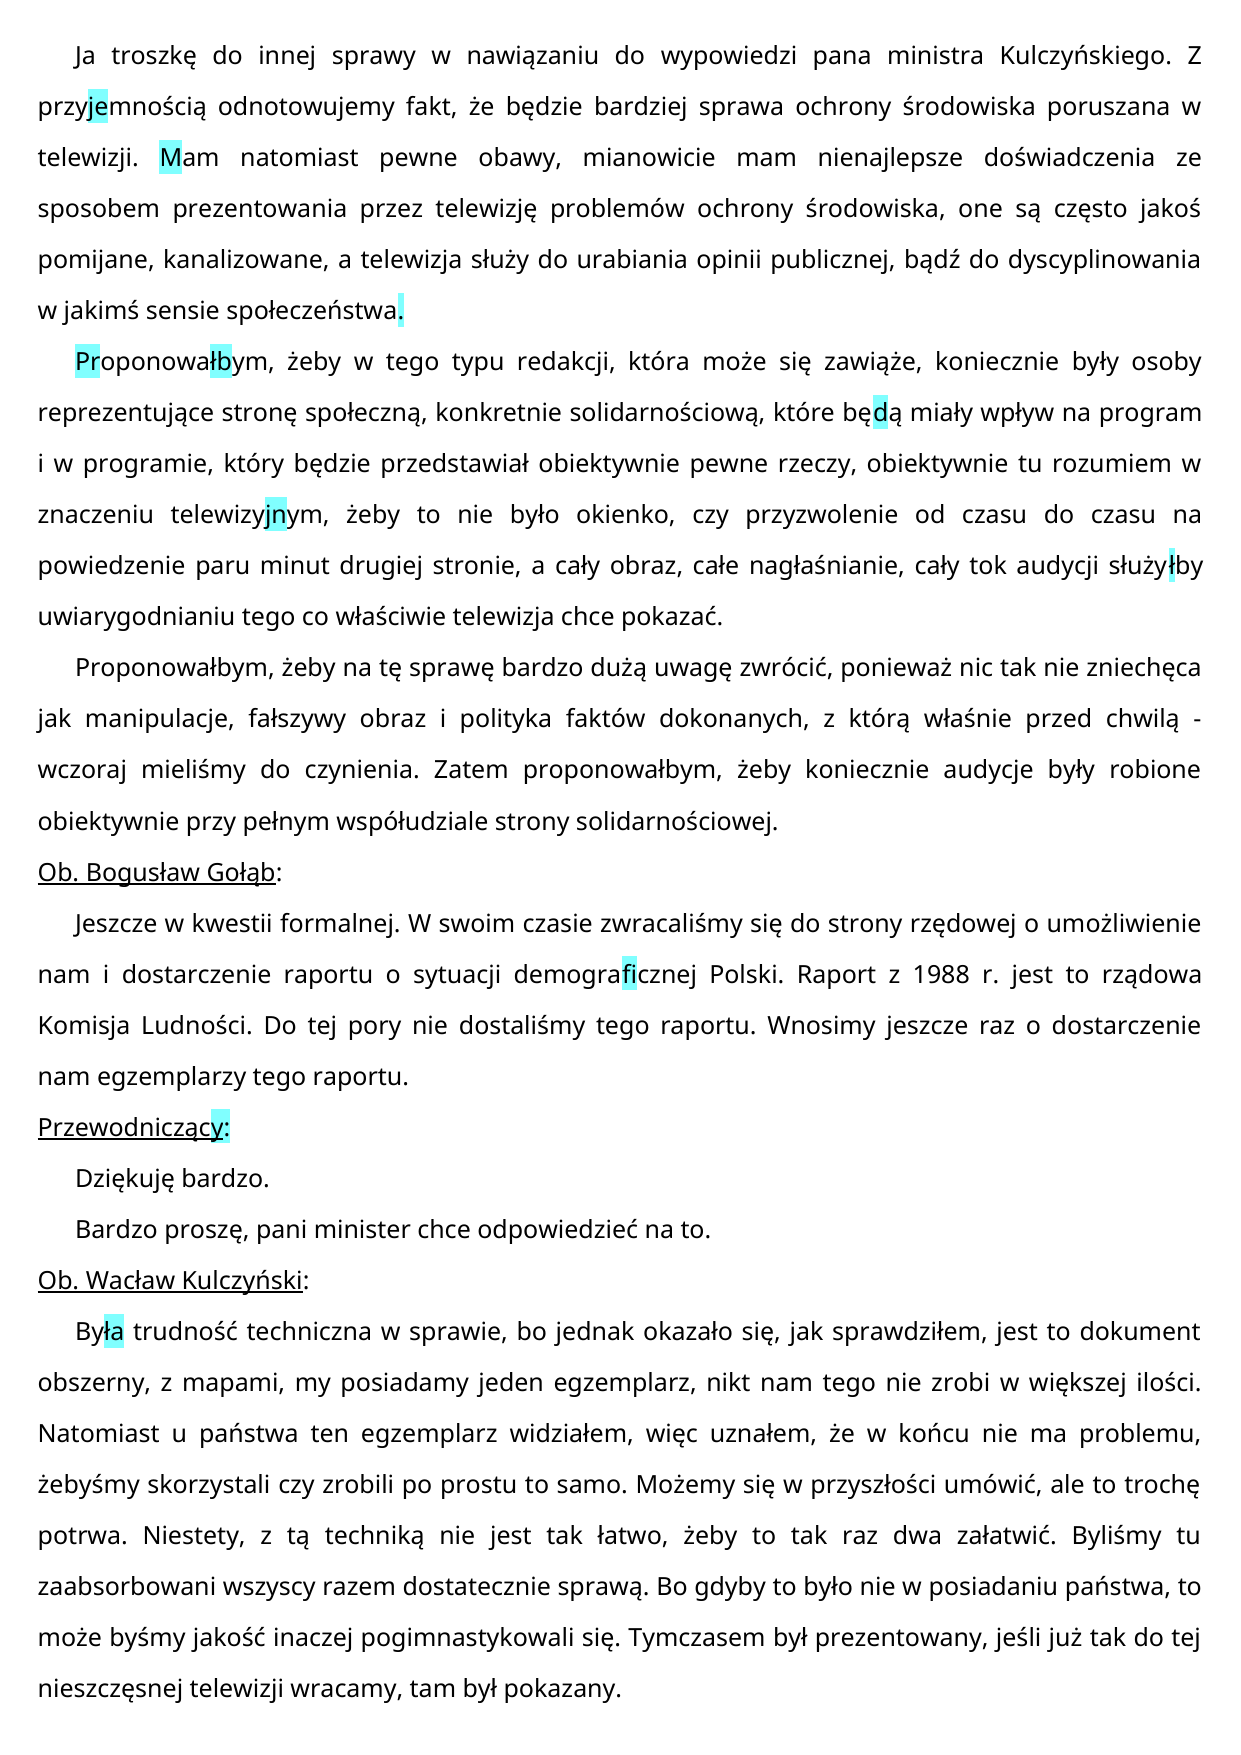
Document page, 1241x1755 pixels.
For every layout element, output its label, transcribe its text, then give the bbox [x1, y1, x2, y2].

text Ob. Wacław Kulczyński: [37, 1262, 1203, 1297]
text Proponowałbym, żeby w tego typu redakcji, która może się zawiąże, koniecznie były osoby reprezentujące stronę społeczną, konkretnie solidarnościową, które będą miały wpływ na program i w programie, który będzie przedstawiał obiektywnie pewne rzeczy, obiektywnie tu rozumiem w znaczeniu telewizyjnym, żeby to nie było okienko, czy przyzwolenie od czasu do czasu na powiedzenie paru minut drugiej stronie, a cały obraz, całe nagłaśnianie, cały tok audycji służyłby uwiarygodnianiu tego co właściwie telewizja chce pokazać. [37, 344, 1203, 633]
text Dziękuję bardzo. [37, 1160, 1203, 1194]
text Proponowałbym, żeby na tę sprawę bardzo dużą uwagę zwrócić, ponieważ nic tak nie zniechęca jak manipulacje, fałszywy obraz i polityka faktów dokonanych, z którą właśnie przed chwilą - wczoraj mieliśmy do czynienia. Zatem proponowałbym, żeby koniecznie audycje były robione obiektywnie przy pełnym współudziale strony solidarnościowej. [37, 650, 1203, 837]
text Bardzo proszę, pani minister chce odpowiedzieć na to. [37, 1211, 1203, 1246]
text Była trudność techniczna w sprawie, bo jednak okazało się, jak sprawdziłem, jest to dokument obszerny, z mapami, my posiadamy jeden egzemplarz, nikt nam tego nie zrobi w większej ilości. Natomiast u państwa ten egzemplarz widziałem, więc uznałem, że w końcu nie ma problemu, żebyśmy skorzystali czy zrobili po prostu to samo. Możemy się w przyszłości umówić, ale to trochę potrwa. Niestety, z tą techniką nie jest tak łatwo, żeby to tak raz dwa załatwić. Byliśmy tu zaabsorbowani wszyscy razem dostatecznie sprawą. Bo gdyby to było nie w posiadaniu państwa, to może byśmy jakość inaczej pogimnastykowali się. Tymczasem był prezentowany, jeśli już tak do tej nieszczęsnej telewizji wracamy, tam był pokazany. [37, 1313, 1203, 1705]
text Ja troszkę do innej sprawy w nawiązaniu do wypowiedzi pana ministra Kulczyńskiego. Z przyjemnością odnotowujemy fakt, że będzie bardziej sprawa ochrony środowiska poruszana w telewizji. Mam natomiast pewne obawy, mianowicie mam nienajlepsze doświadczenia ze sposobem prezentowania przez telewizję problemów ochrony środowiska, one są często jakoś pomijane, kanalizowane, a telewizja służy do urabiania opinii publicznej, bądź do dyscyplinowania w jakimś sensie społeczeństwa. [37, 37, 1203, 327]
text Jeszcze w kwestii formalnej. W swoim czasie zwracaliśmy się do strony rzędowej o umożliwienie nam i dostarczenie raportu o sytuacji demograficznej Polski. Raport z 1988 r. jest to rządowa Komisja Ludności. Do tej pory nie dostaliśmy tego raportu. Wnosimy jeszcze raz o dostarczenie nam egzemplarzy tego raportu. [37, 905, 1203, 1092]
text Ob. Bogusław Gołąb: [37, 854, 1203, 888]
text Przewodniczący: [37, 1109, 1203, 1143]
